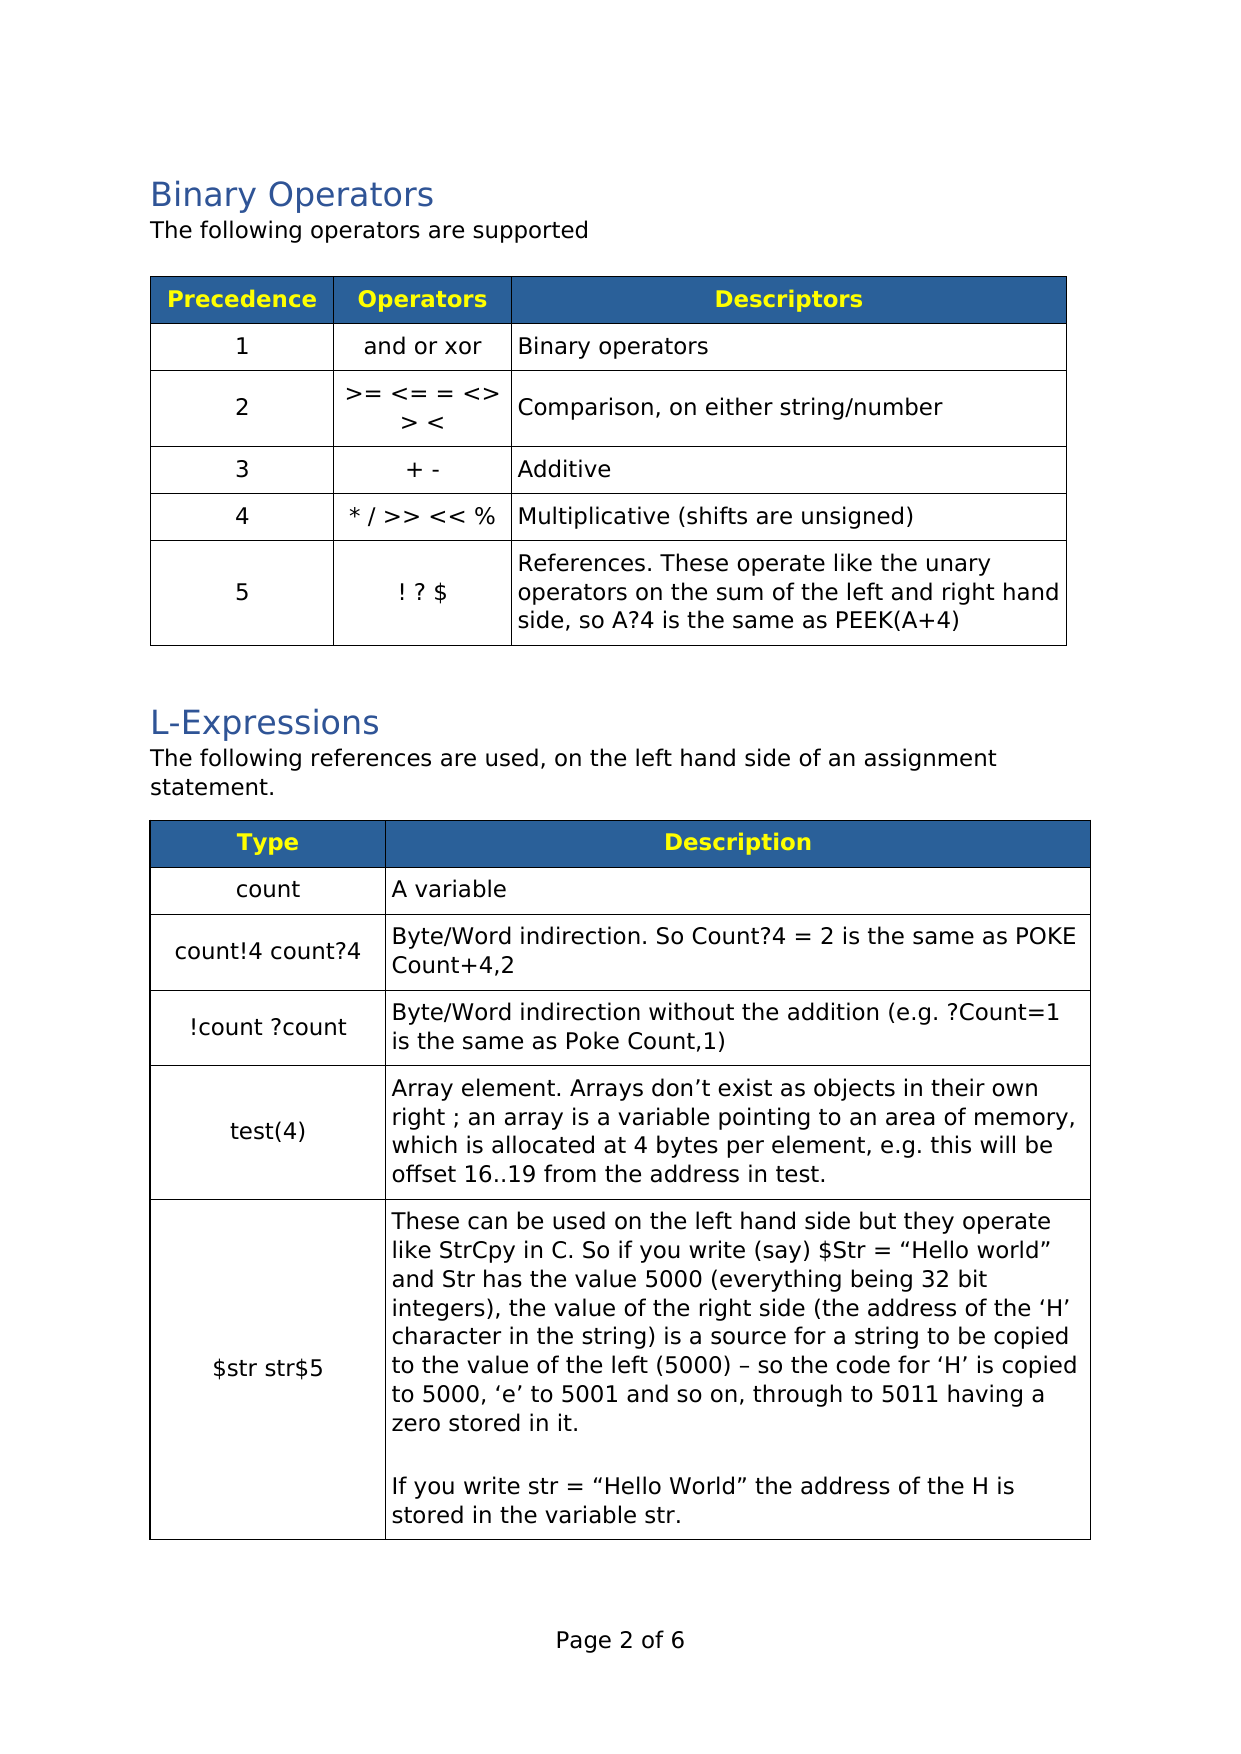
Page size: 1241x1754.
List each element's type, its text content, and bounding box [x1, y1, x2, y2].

table_cell Comparison, on either string/number [512, 371, 1066, 446]
table_cell ! ? $ [334, 541, 511, 645]
table_cell * / >> << % [334, 494, 511, 540]
table_cell !count ?count [151, 991, 385, 1065]
table_cell Multiplicative (shifts are unsigned) [512, 494, 1066, 540]
table_header Precedence [151, 277, 333, 323]
subtitle Binary Operators [150, 175, 1090, 211]
table_cell and or xor [334, 324, 511, 370]
table_cell References. These operate like the unary operators on the sum of the left and right hand side, so A?4 is the same as PEEK(A+4) [512, 541, 1066, 645]
table_cell >= <= = <> > < [334, 371, 511, 446]
table_cell 3 [151, 447, 333, 493]
table_cell test(4) [151, 1066, 385, 1199]
table_cell A variable [386, 868, 1090, 914]
table_cell Binary operators [512, 324, 1066, 370]
subtitle L-Expressions [150, 703, 1090, 742]
table_cell Additive [512, 447, 1066, 493]
table_cell count [151, 868, 385, 914]
table_header Operators [334, 277, 511, 323]
text The following references are used, on the left hand side of an assignment statement. [150, 745, 1090, 801]
table_cell 4 [151, 494, 333, 540]
table_cell Byte/Word indirection. So Count?4 = 2 is the same as POKE Count+4,2 [386, 915, 1090, 989]
table_header Description [386, 821, 1090, 867]
table_cell Array element. Arrays don’t exist as objects in their own right ; an array is a variable pointing to an area of memory, which is allocated at 4 bytes per element, e.g. this will be offset 16..19 from the address in test. [386, 1066, 1090, 1199]
text The following operators are supported [144, 211, 1096, 243]
table_cell These can be used on the left hand side but they operate like StrCpy in C. So if you write (say) $Str = “Hello world” and Str has the value 5000 (everything being 32 bit integers), the value of the right side (the address of the ‘H’ character in the string) is a source for a string to be copied to the value of the left (5000) – so the code for ‘H’ is copied to 5000, ‘e’ to 5001 and so on, through to 5011 having a zero stored in it. If you write str = “Hello World” the address of the H is stored in the variable str. [386, 1200, 1090, 1539]
table_cell 2 [151, 371, 333, 446]
table_cell + - [334, 447, 511, 493]
table_cell count!4 count?4 [151, 915, 385, 989]
table_header Type [151, 821, 385, 867]
table_cell 5 [151, 541, 333, 645]
table_cell $str str$5 [151, 1200, 385, 1539]
table_cell 1 [151, 324, 333, 370]
table_cell Byte/Word indirection without the addition (e.g. ?Count=1 is the same as Poke Count,1) [386, 991, 1090, 1065]
table_header Descriptors [512, 277, 1066, 323]
